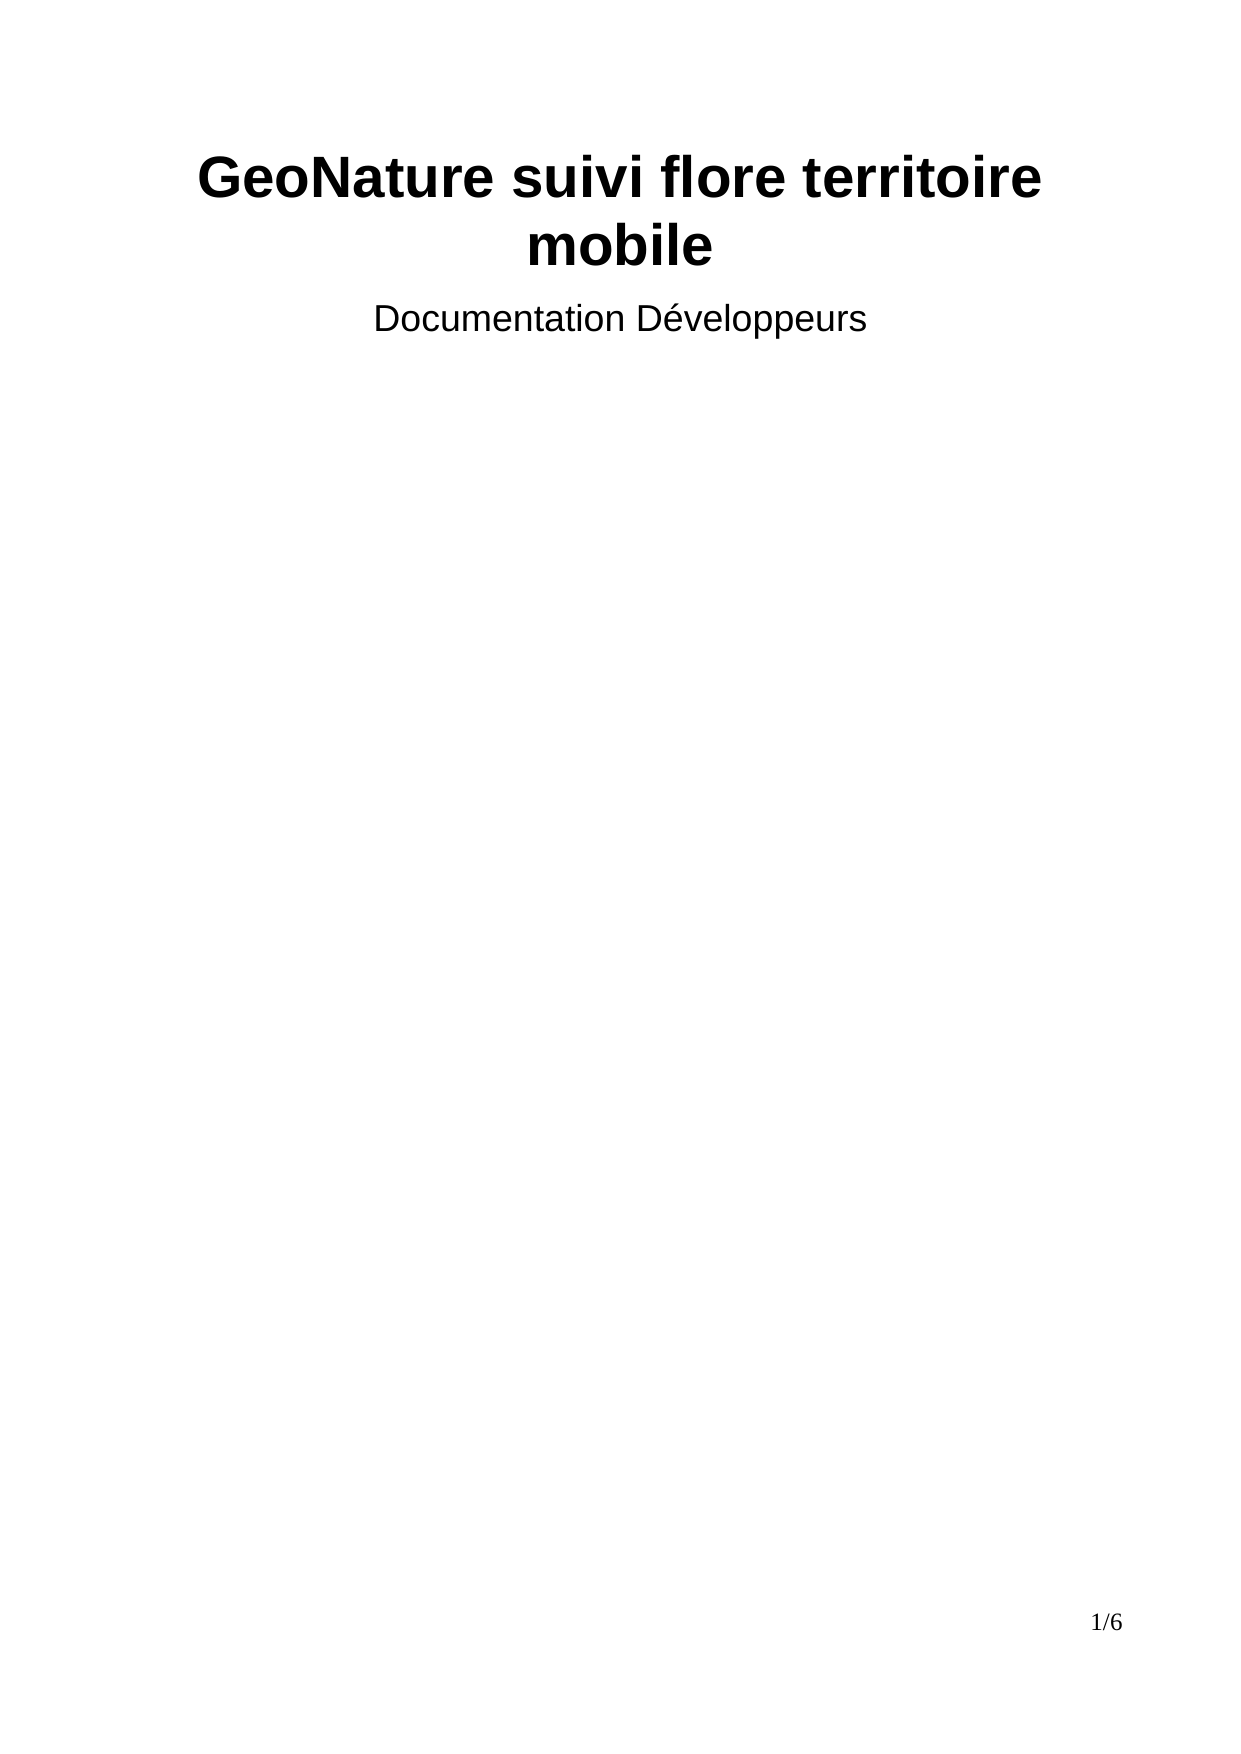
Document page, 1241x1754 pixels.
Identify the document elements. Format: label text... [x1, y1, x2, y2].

subtitle Documentation Développeurs [118, 296, 1122, 339]
title GeoNature suivi flore territoire mobile [118, 143, 1122, 277]
